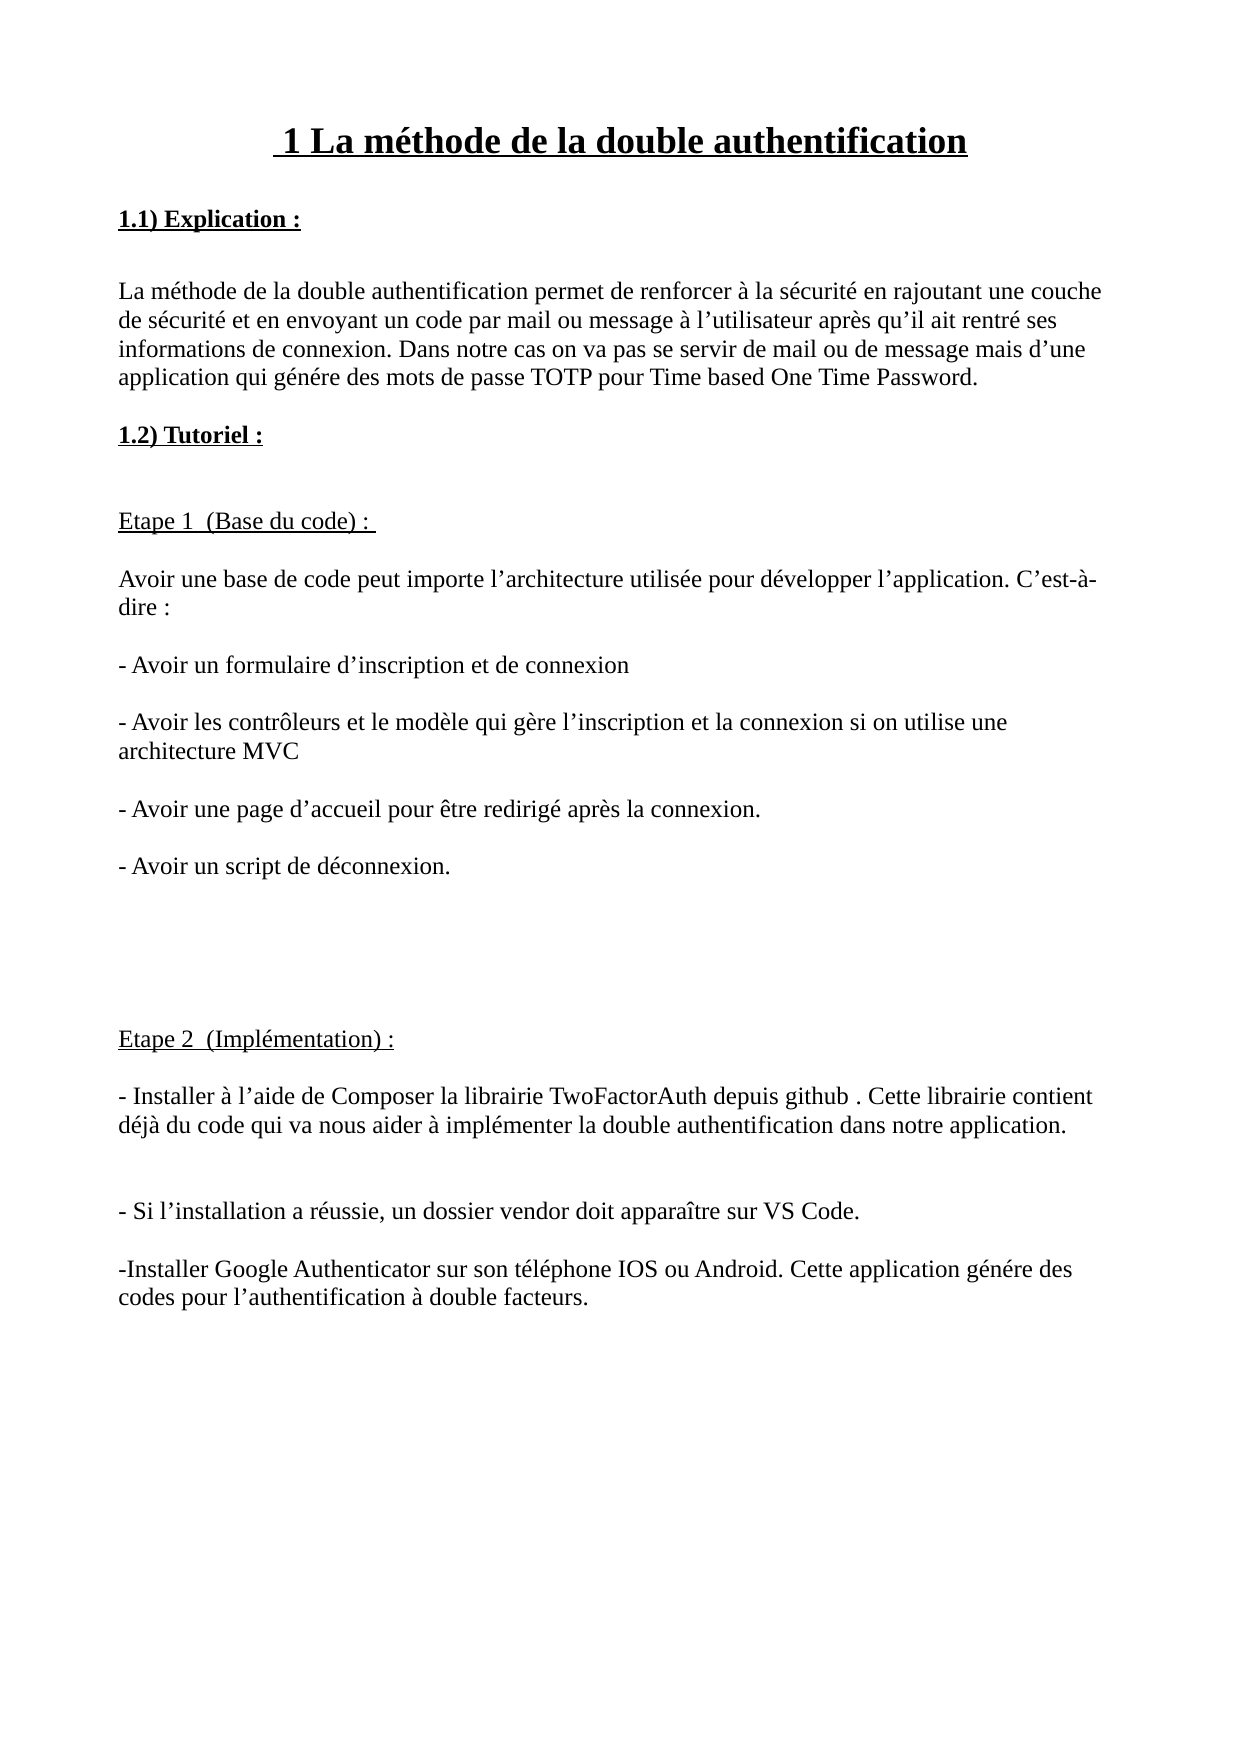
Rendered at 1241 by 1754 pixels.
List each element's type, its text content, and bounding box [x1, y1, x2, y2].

text - Avoir un script de déconnexion. [118, 851, 1122, 880]
text La méthode de la double authentification permet de renforcer à la sécurité en rajoutant une couche de sécurité et en envoyant un code par mail ou message à l’utilisateur après qu’il ait rentré ses informations de connexion. Dans notre cas on va pas se servir de mail ou de message mais d’une application qui génére des mots de passe TOTP pour Time based One Time Password. [118, 276, 1122, 391]
text 1 La méthode de la double authentification [118, 118, 1122, 161]
text - Avoir une page d’accueil pour être redirigé après la connexion. [118, 794, 1122, 822]
text Etape 1 (Base du code) : [118, 506, 1122, 535]
text - Installer à l’aide de Composer la librairie TwoFactorAuth depuis github . Cette librairie contient déjà du code qui va nous aider à implémenter la double authentification dans notre application. [118, 1081, 1122, 1139]
text - Avoir les contrôleurs et le modèle qui gère l’inscription et la connexion si on utilise une architecture MVC [118, 707, 1122, 765]
text Etape 2 (Implémentation) : [118, 1024, 1122, 1052]
text - Avoir un formulaire d’inscription et de connexion [118, 650, 1122, 679]
text 1.1) Explication : [118, 204, 1122, 233]
text -Installer Google Authenticator sur son téléphone IOS ou Android. Cette application génére des codes pour l’authentification à double facteurs. [118, 1254, 1122, 1311]
text Avoir une base de code peut importe l’architecture utilisée pour développer l’application. C’est-à-dire : [118, 564, 1122, 621]
text - Si l’installation a réussie, un dossier vendor doit apparaître sur VS Code. [118, 1196, 1122, 1225]
text 1.2) Tutoriel : [118, 420, 1122, 449]
